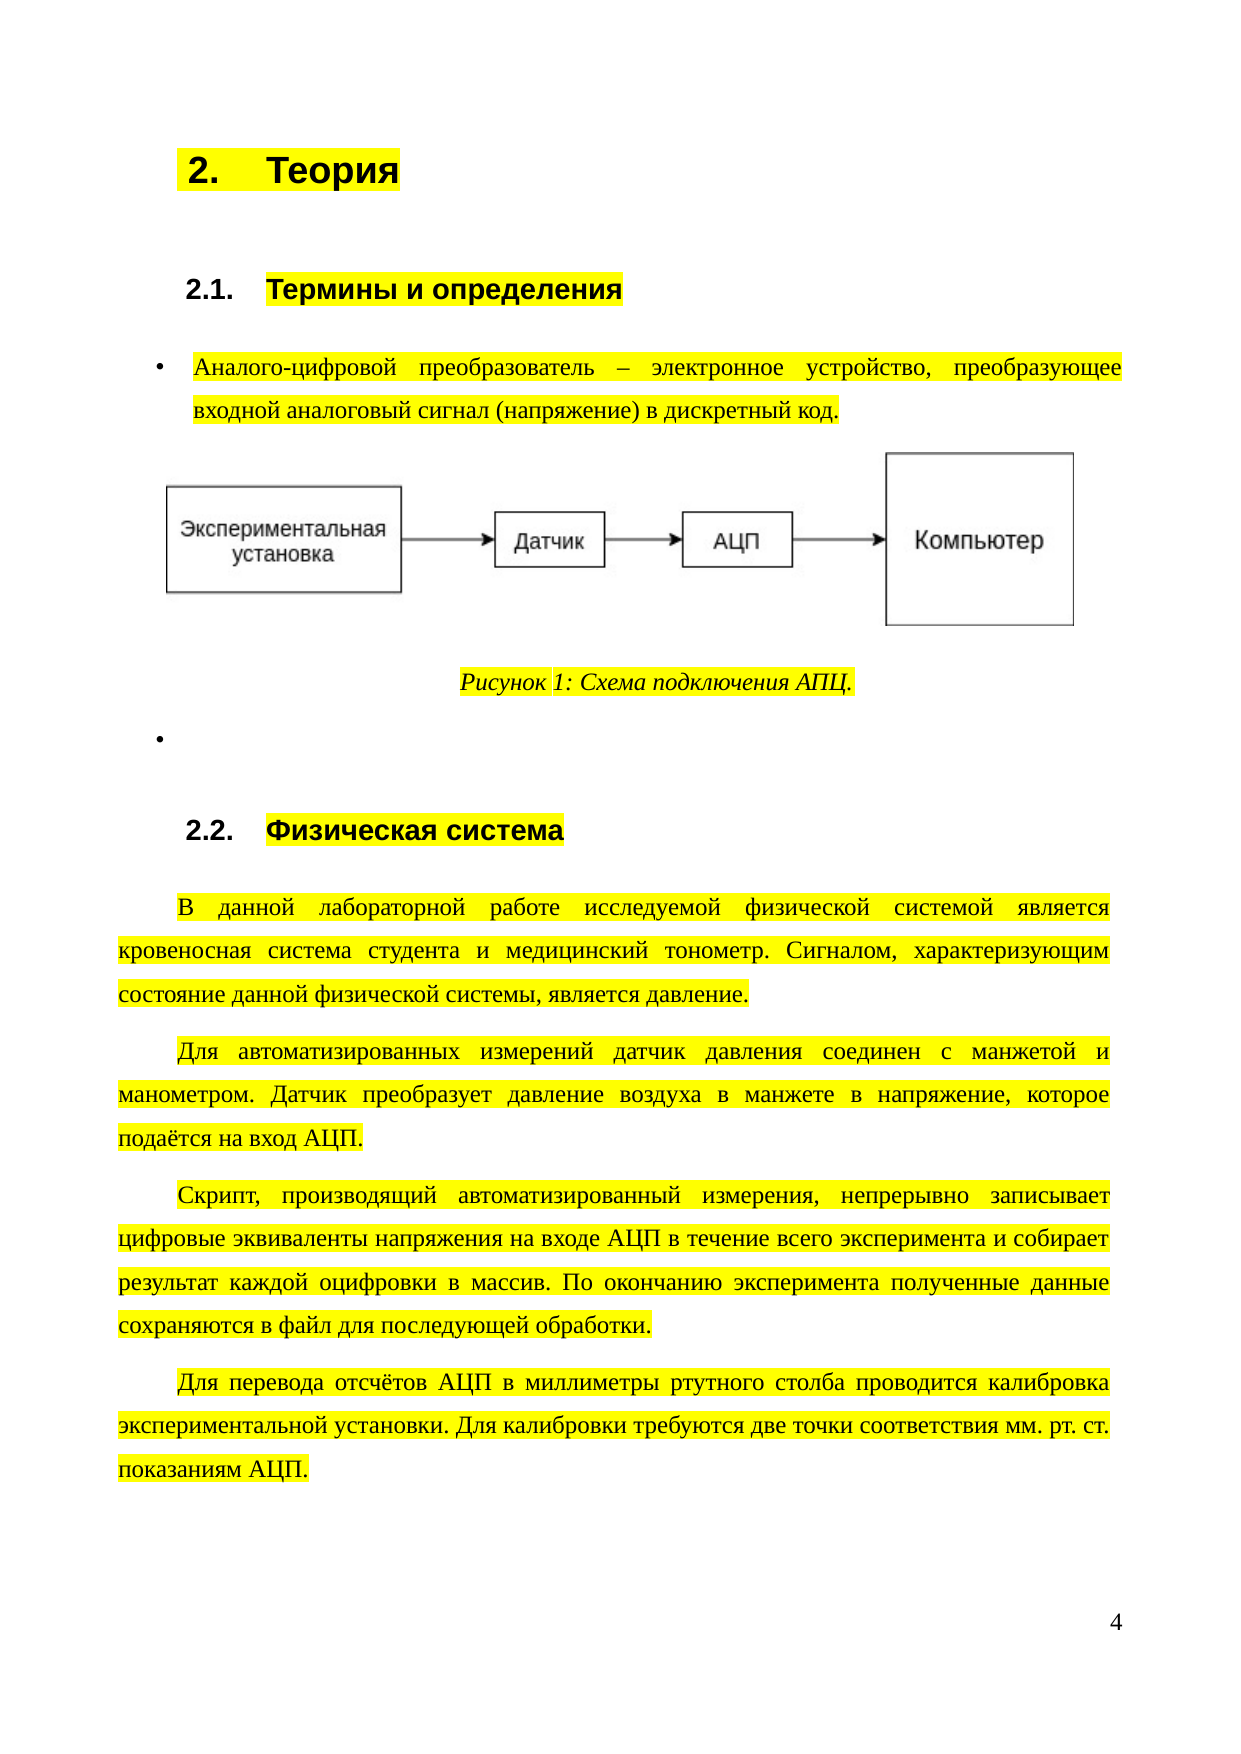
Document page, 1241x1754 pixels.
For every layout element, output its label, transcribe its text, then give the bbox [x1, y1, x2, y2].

list Рисунок 1: Схема подключения АПЦ. [156, 667, 1122, 696]
subtitle Теория [118, 148, 1122, 191]
subtitle Термины и определения [118, 272, 1122, 306]
text Для автоматизированных измерений датчик давления соединен с манжетой и манометром. Датчик преобразует давление воздуха в манжете в напряжение, которое подаётся на вход АЦП. [118, 1036, 1110, 1151]
list Аналого-цифровой преобразователь – электронное устройство, преобразующее входной аналоговый сигнал (напряжение) в дискретный код. [156, 352, 1122, 424]
subtitle Физическая система [118, 813, 1122, 846]
text В данной лабораторной работе исследуемой физической системой является кровеносная система студента и медицинский тонометр. Сигналом, характеризующим состояние данной физической системы, является давление. [118, 892, 1110, 1007]
text Для перевода отсчётов АЦП в миллиметры ртутного столба проводится калибровка экспериментальной установки. Для калибровки требуются две точки соответствия мм. рт. ст. показаниям АЦП. [118, 1367, 1110, 1482]
text Скрипт, производящий автоматизированный измерения, непрерывно записывает цифровые эквиваленты напряжения на входе АЦП в течение всего эксперимента и собирает результат каждой оцифровки в массив. По окончанию эксперимента полученные данные сохраняются в файл для последующей обработки. [118, 1180, 1110, 1338]
picture [166, 452, 1074, 626]
